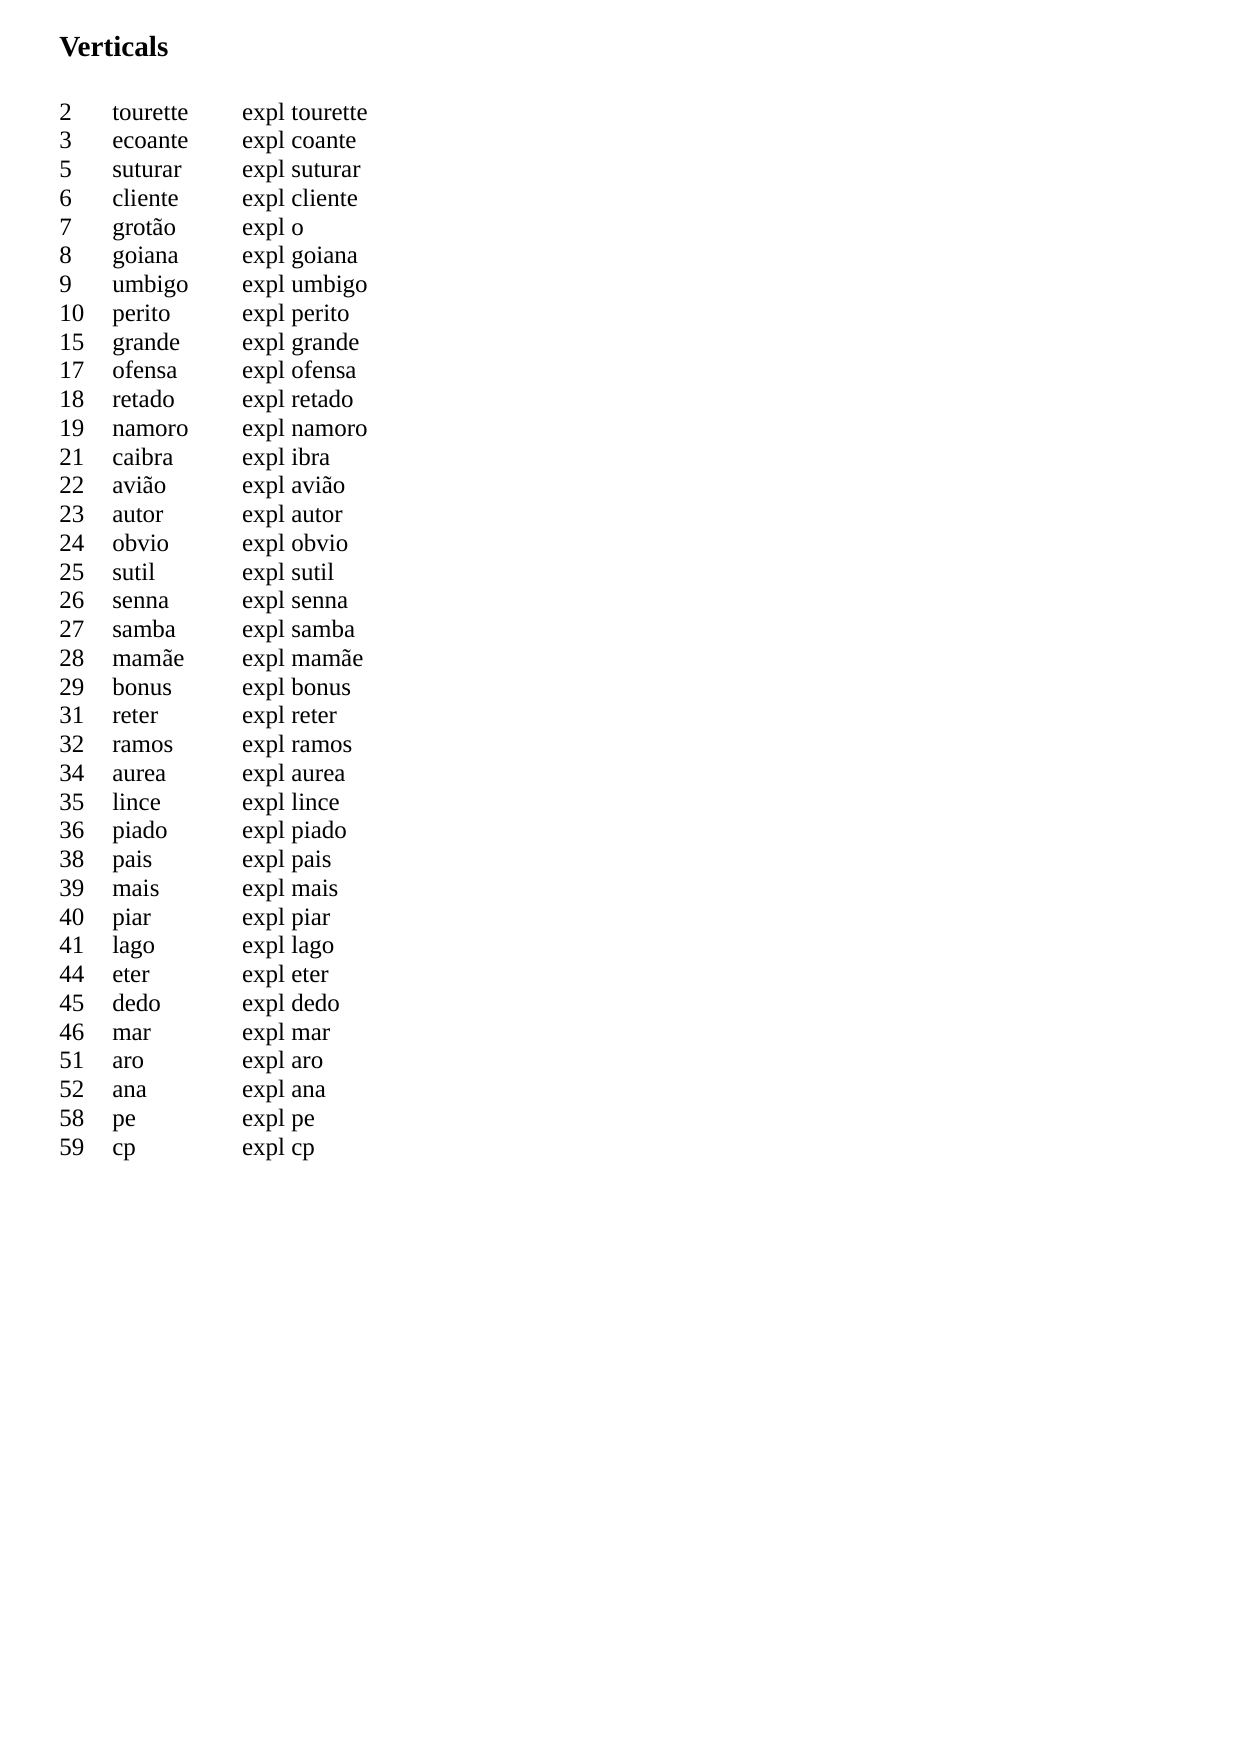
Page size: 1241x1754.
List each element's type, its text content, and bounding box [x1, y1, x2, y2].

table_cell mar [112, 1017, 242, 1045]
table_header 2 [59, 97, 112, 125]
table_cell expl aurea [242, 758, 1181, 787]
table_cell expl cp [242, 1132, 1181, 1160]
table_cell expl ramos [242, 729, 1181, 758]
table_cell 35 [59, 787, 112, 815]
table_cell 45 [59, 988, 112, 1017]
table_cell expl bonus [242, 672, 1181, 700]
table_cell 23 [59, 499, 112, 528]
table_cell piar [112, 902, 242, 930]
table_cell 15 [59, 327, 112, 355]
table_cell piado [112, 815, 242, 844]
table_cell 41 [59, 930, 112, 959]
table_cell ecoante [112, 125, 242, 154]
table_cell 32 [59, 729, 112, 758]
table_cell reter [112, 700, 242, 729]
table_cell 25 [59, 557, 112, 585]
table_cell expl dedo [242, 988, 1181, 1017]
table_cell pais [112, 844, 242, 873]
table_cell dedo [112, 988, 242, 1017]
table_cell 5 [59, 154, 112, 183]
table_cell goiana [112, 240, 242, 269]
table_cell bonus [112, 672, 242, 700]
table_cell expl ofensa [242, 355, 1181, 384]
table_cell namoro [112, 413, 242, 442]
table_cell 31 [59, 700, 112, 729]
table_cell cp [112, 1132, 242, 1160]
table_cell expl namoro [242, 413, 1181, 442]
table_cell ofensa [112, 355, 242, 384]
table_cell expl mar [242, 1017, 1181, 1045]
table_cell expl sutil [242, 557, 1181, 585]
table_cell expl reter [242, 700, 1181, 729]
table_cell 3 [59, 125, 112, 154]
table_cell pe [112, 1103, 242, 1132]
text Verticals [59, 29, 1181, 63]
table_cell expl o [242, 212, 1181, 240]
table_cell expl avião [242, 470, 1181, 499]
table_cell aro [112, 1045, 242, 1074]
table_cell autor [112, 499, 242, 528]
table_cell 17 [59, 355, 112, 384]
table_cell 18 [59, 384, 112, 413]
table_header expl tourette [242, 97, 1181, 125]
table_cell 26 [59, 585, 112, 614]
table_cell expl suturar [242, 154, 1181, 183]
table_cell expl pe [242, 1103, 1181, 1132]
table_cell umbigo [112, 269, 242, 298]
table_cell 58 [59, 1103, 112, 1132]
table_cell expl mamãe [242, 643, 1181, 672]
table_cell aurea [112, 758, 242, 787]
table_cell expl mais [242, 873, 1181, 902]
table_cell expl pais [242, 844, 1181, 873]
table_header tourette [112, 97, 242, 125]
table_cell expl eter [242, 959, 1181, 988]
table_cell expl goiana [242, 240, 1181, 269]
table_cell 10 [59, 298, 112, 327]
table_cell 44 [59, 959, 112, 988]
table_cell 38 [59, 844, 112, 873]
table_cell 36 [59, 815, 112, 844]
table_cell expl umbigo [242, 269, 1181, 298]
table_cell 34 [59, 758, 112, 787]
table_cell expl autor [242, 499, 1181, 528]
table_cell lago [112, 930, 242, 959]
table_cell grande [112, 327, 242, 355]
table_cell expl grande [242, 327, 1181, 355]
table_cell expl aro [242, 1045, 1181, 1074]
table_cell expl cliente [242, 183, 1181, 212]
table_cell mais [112, 873, 242, 902]
table_cell mamãe [112, 643, 242, 672]
table_cell expl piar [242, 902, 1181, 930]
table_cell avião [112, 470, 242, 499]
table_cell expl obvio [242, 528, 1181, 557]
table_cell sutil [112, 557, 242, 585]
table_cell cliente [112, 183, 242, 212]
table_cell 6 [59, 183, 112, 212]
table_cell 21 [59, 442, 112, 470]
table_cell suturar [112, 154, 242, 183]
table_cell expl perito [242, 298, 1181, 327]
table_cell 22 [59, 470, 112, 499]
table_cell 46 [59, 1017, 112, 1045]
table_cell expl samba [242, 614, 1181, 643]
table_cell expl ana [242, 1074, 1181, 1103]
table_cell perito [112, 298, 242, 327]
table_cell 7 [59, 212, 112, 240]
table_cell ana [112, 1074, 242, 1103]
table_cell obvio [112, 528, 242, 557]
table_cell eter [112, 959, 242, 988]
table_cell 39 [59, 873, 112, 902]
table_cell senna [112, 585, 242, 614]
table_cell ramos [112, 729, 242, 758]
table_cell 52 [59, 1074, 112, 1103]
table_cell 59 [59, 1132, 112, 1160]
table_cell expl piado [242, 815, 1181, 844]
table_cell 40 [59, 902, 112, 930]
table_cell 29 [59, 672, 112, 700]
table_cell expl lince [242, 787, 1181, 815]
table_cell 9 [59, 269, 112, 298]
table_cell expl retado [242, 384, 1181, 413]
table_cell caibra [112, 442, 242, 470]
table_cell 27 [59, 614, 112, 643]
table_cell expl ibra [242, 442, 1181, 470]
table_cell expl lago [242, 930, 1181, 959]
table_cell retado [112, 384, 242, 413]
table_cell 19 [59, 413, 112, 442]
table_cell lince [112, 787, 242, 815]
table_cell 51 [59, 1045, 112, 1074]
table_cell 24 [59, 528, 112, 557]
table_cell 28 [59, 643, 112, 672]
table_cell grotão [112, 212, 242, 240]
table_cell samba [112, 614, 242, 643]
table_cell expl senna [242, 585, 1181, 614]
table_cell 8 [59, 240, 112, 269]
table_cell expl coante [242, 125, 1181, 154]
